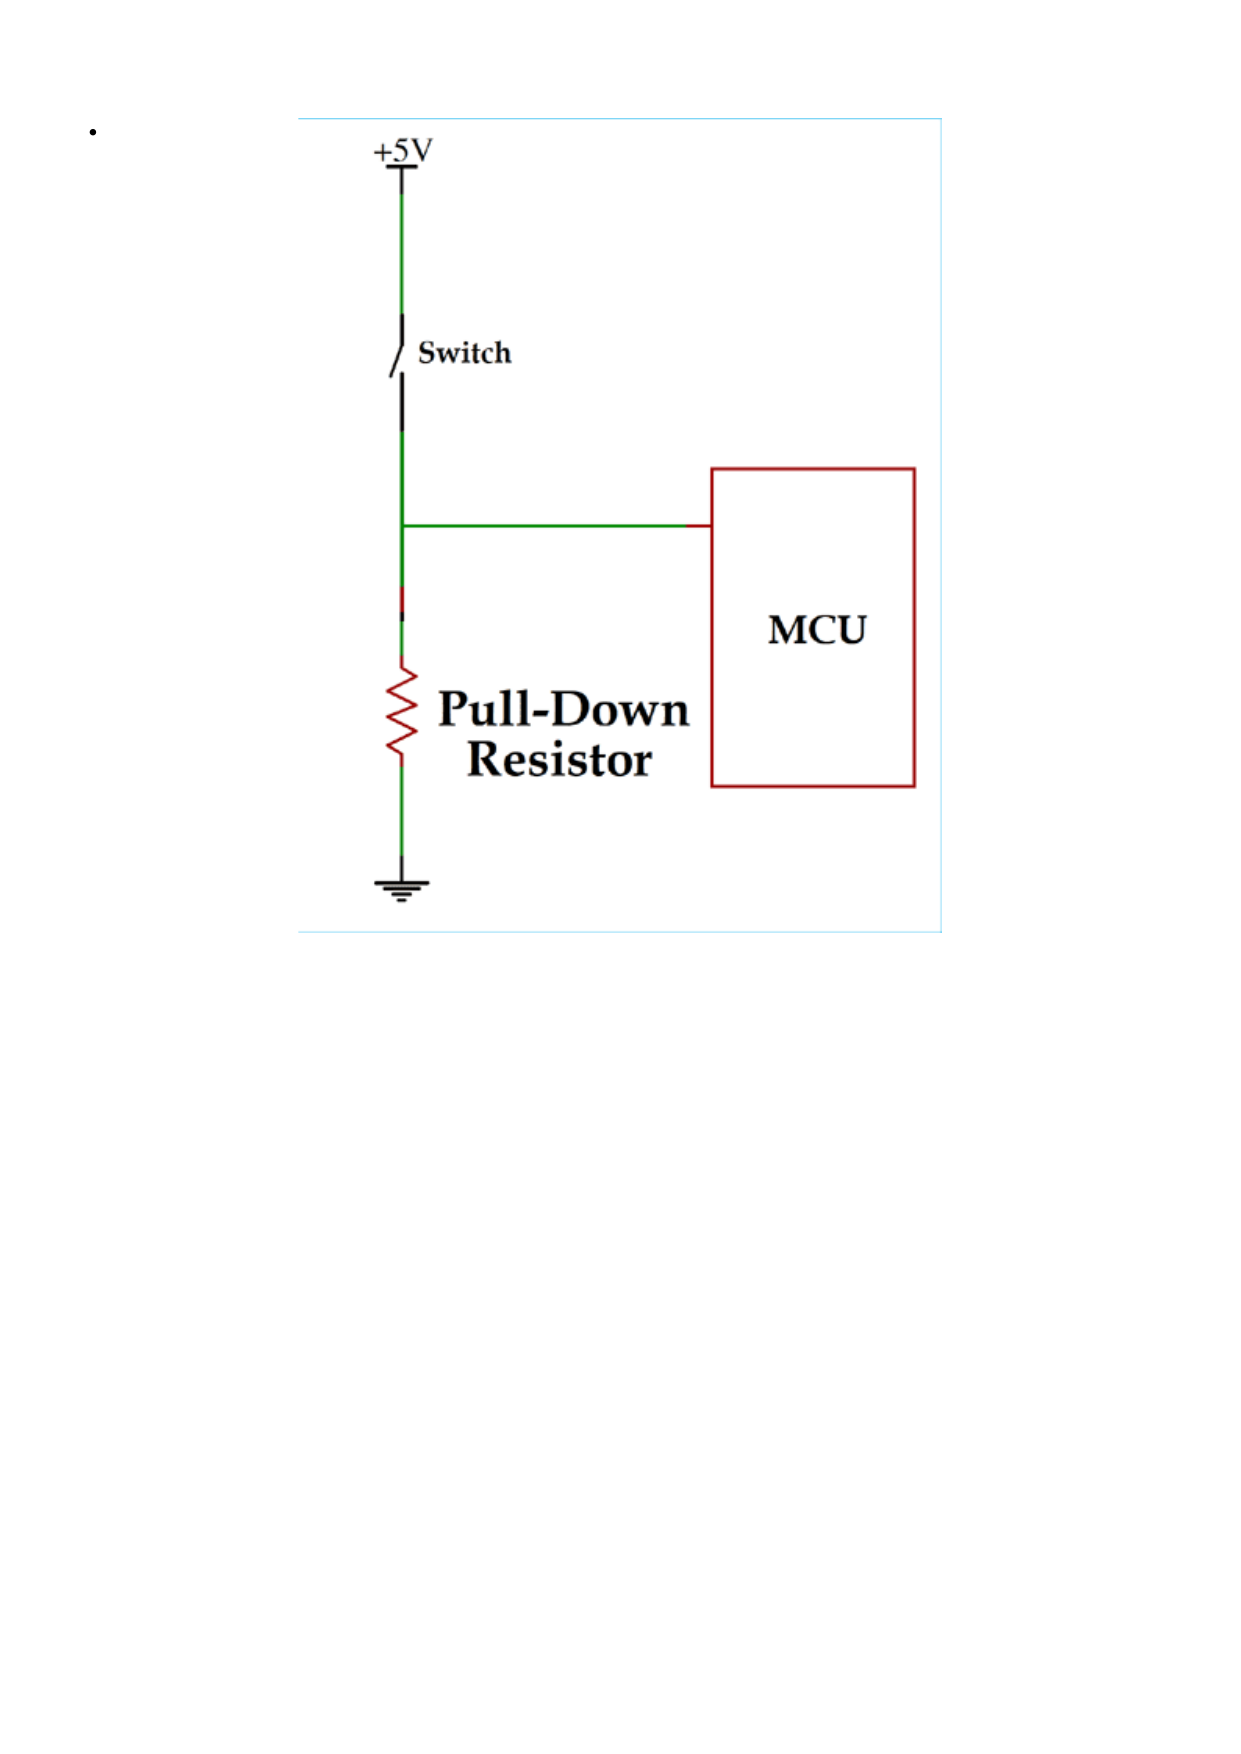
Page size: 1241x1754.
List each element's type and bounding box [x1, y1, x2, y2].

picture [298, 118, 942, 933]
